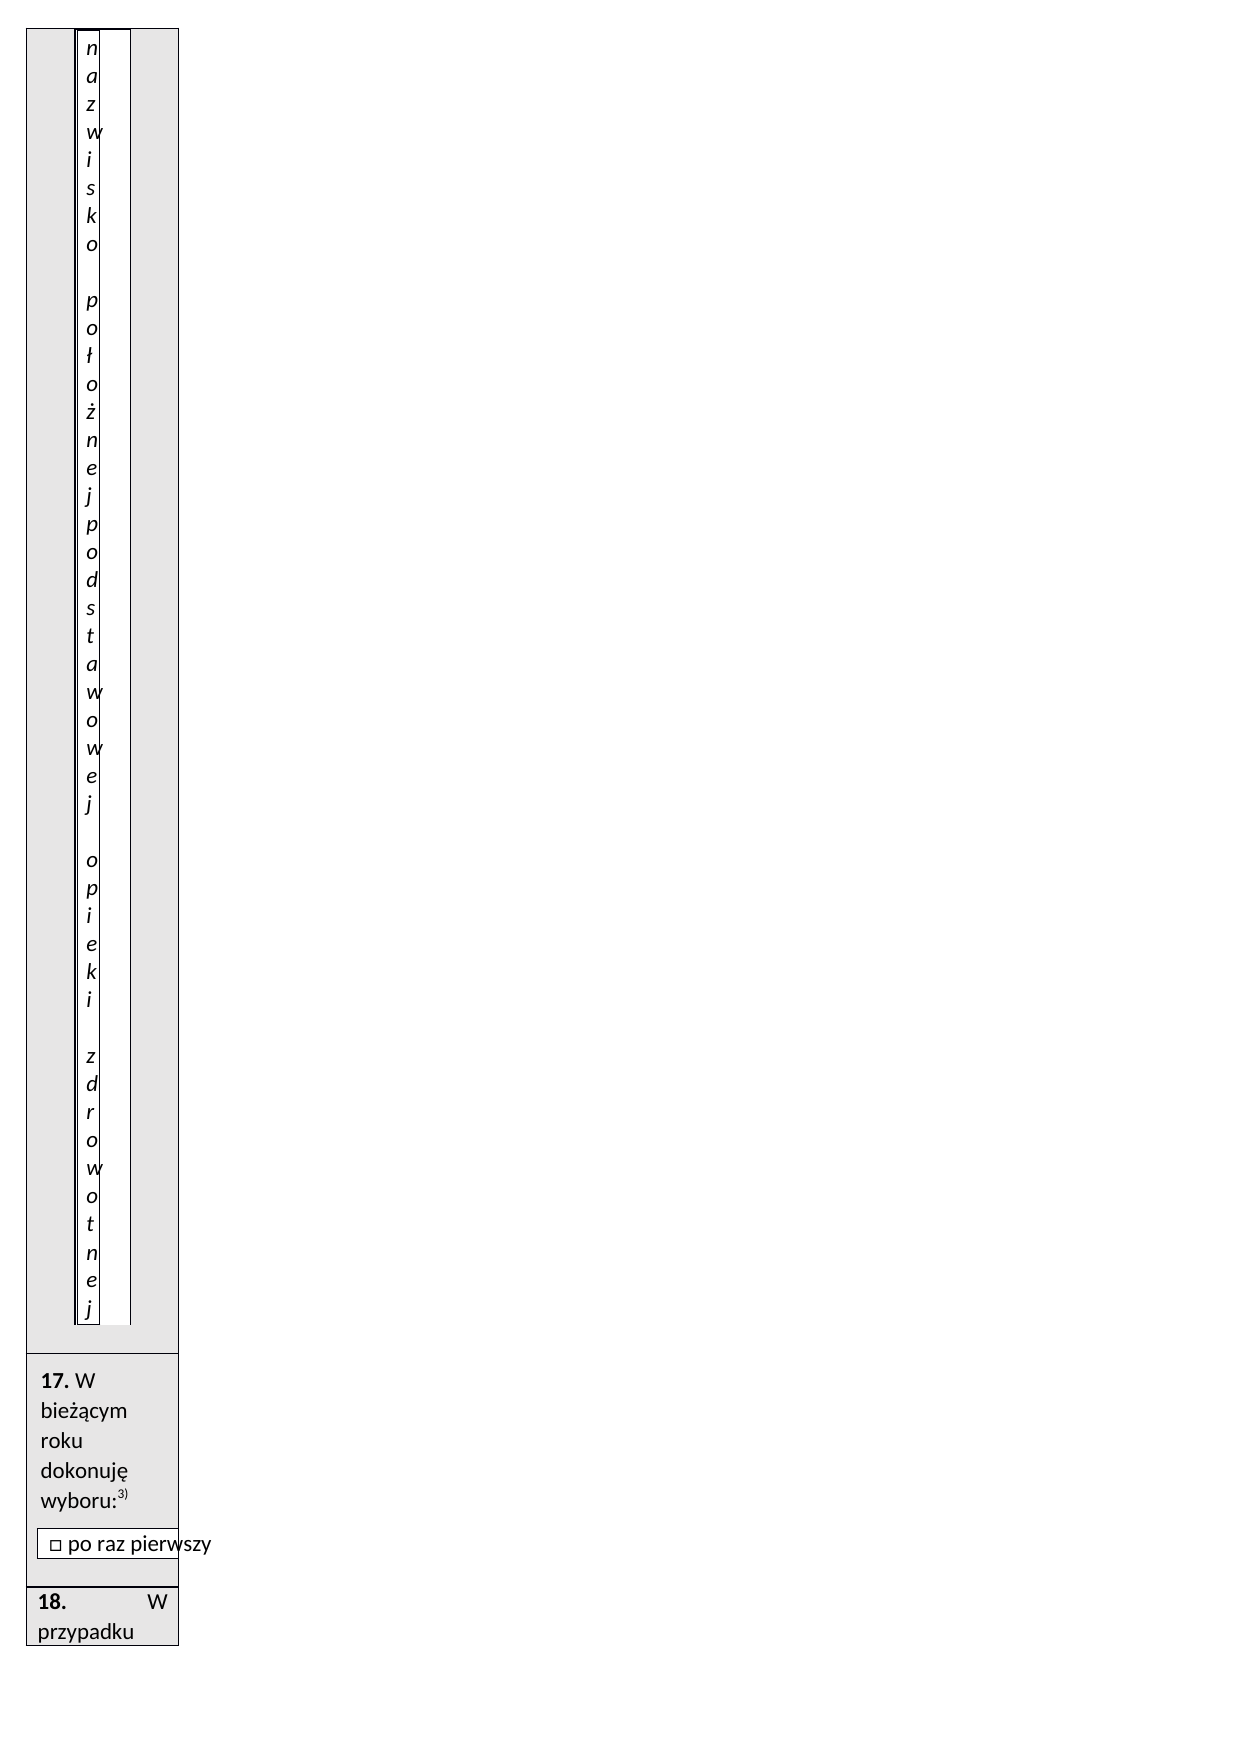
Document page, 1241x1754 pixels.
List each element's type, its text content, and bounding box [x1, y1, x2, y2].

table_header [100, 30, 130, 1325]
table_header □ po raz pierwszy [38, 1529, 178, 1557]
table_header [93, 747, 99, 1172]
table_header [93, 1167, 99, 1324]
table_cell 16. Na podstawie art. 9 ust. 2 ustawy z dnia 27 października 2017 r. o podstawowej opiece zdrowotnej deklaruję wybór:5) [27, 29, 178, 1353]
table_header [93, 131, 99, 696]
table_cell [179, 1353, 1198, 1586]
table_header Imię i nazwisko położnej podstawowej opieki zdrowotnej [78, 31, 93, 1324]
table_cell [179, 1586, 1198, 1645]
table_cell [179, 28, 1198, 1353]
table_header [93, 691, 99, 752]
table_cell 17. W bieżącym roku dokonuję wyboru:3) [27, 1354, 178, 1586]
table_cell 18. W przypadku dokonania wyboru po raz drugi lub kolejny w bieżącym roku, należy wskazać, czy powodem dokonania wyboru jest: [27, 1588, 178, 1645]
table_header [93, 31, 99, 136]
